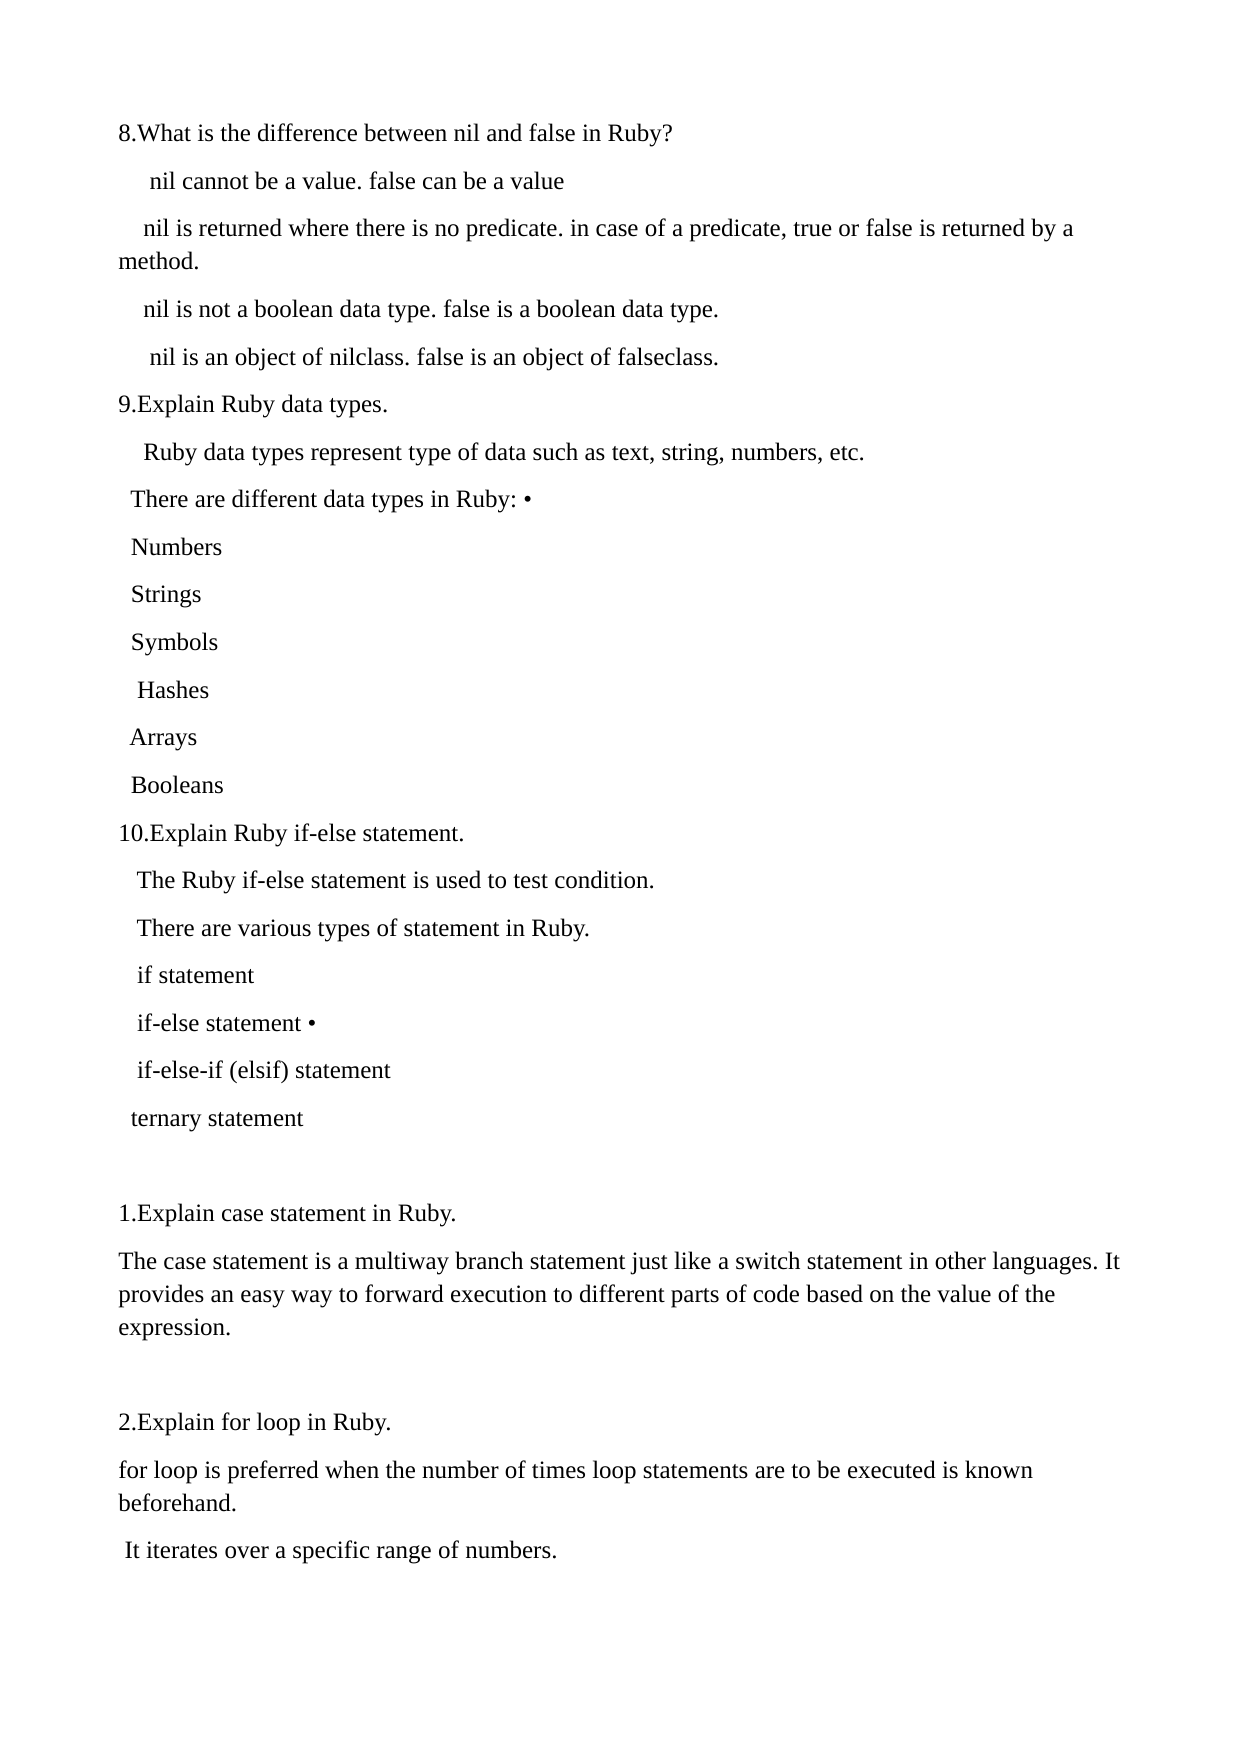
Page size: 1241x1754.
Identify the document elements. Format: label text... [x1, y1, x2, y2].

text 2.Explain for loop in Ruby. [118, 1407, 1122, 1436]
text There are different data types in Ruby: • [118, 484, 1122, 513]
text nil is an object of nilclass. false is an object of falseclass. [118, 342, 1122, 370]
text if-else statement • [118, 1008, 1122, 1037]
text It iterates over a specific range of numbers. [118, 1536, 1122, 1564]
text The case statement is a multiway branch statement just like a switch statement in other languages. It provides an easy way to forward execution to different parts of code based on the value of the expression. [118, 1246, 1122, 1341]
text if-else-if (elsif) statement [118, 1056, 1122, 1084]
text Arrays [118, 722, 1122, 751]
text nil cannot be a value. false can be a value [118, 166, 1122, 194]
text 1.Explain case statement in Ruby. [118, 1198, 1122, 1227]
text Booleans [118, 770, 1122, 799]
text The Ruby if-else statement is used to test condition. [118, 865, 1122, 894]
text Ruby data types represent type of data such as text, string, numbers, etc. [118, 437, 1122, 466]
text 9.Explain Ruby data types. [118, 389, 1122, 418]
text if statement [118, 960, 1122, 989]
text nil is not a boolean data type. false is a boolean data type. [118, 294, 1122, 323]
text Numbers [118, 532, 1122, 561]
text Hashes [118, 675, 1122, 703]
text for loop is preferred when the number of times loop statements are to be executed is known beforehand. [118, 1455, 1122, 1517]
text Symbols [118, 627, 1122, 656]
text Strings [118, 579, 1122, 608]
text 8.What is the difference between nil and false in Ruby? [118, 118, 1122, 147]
text There are various types of statement in Ruby. [118, 913, 1122, 942]
text nil is returned where there is no predicate. in case of a predicate, true or false is returned by a method. [118, 213, 1122, 275]
text 10.Explain Ruby if-else statement. [118, 818, 1122, 846]
text ternary statement [118, 1103, 1122, 1132]
